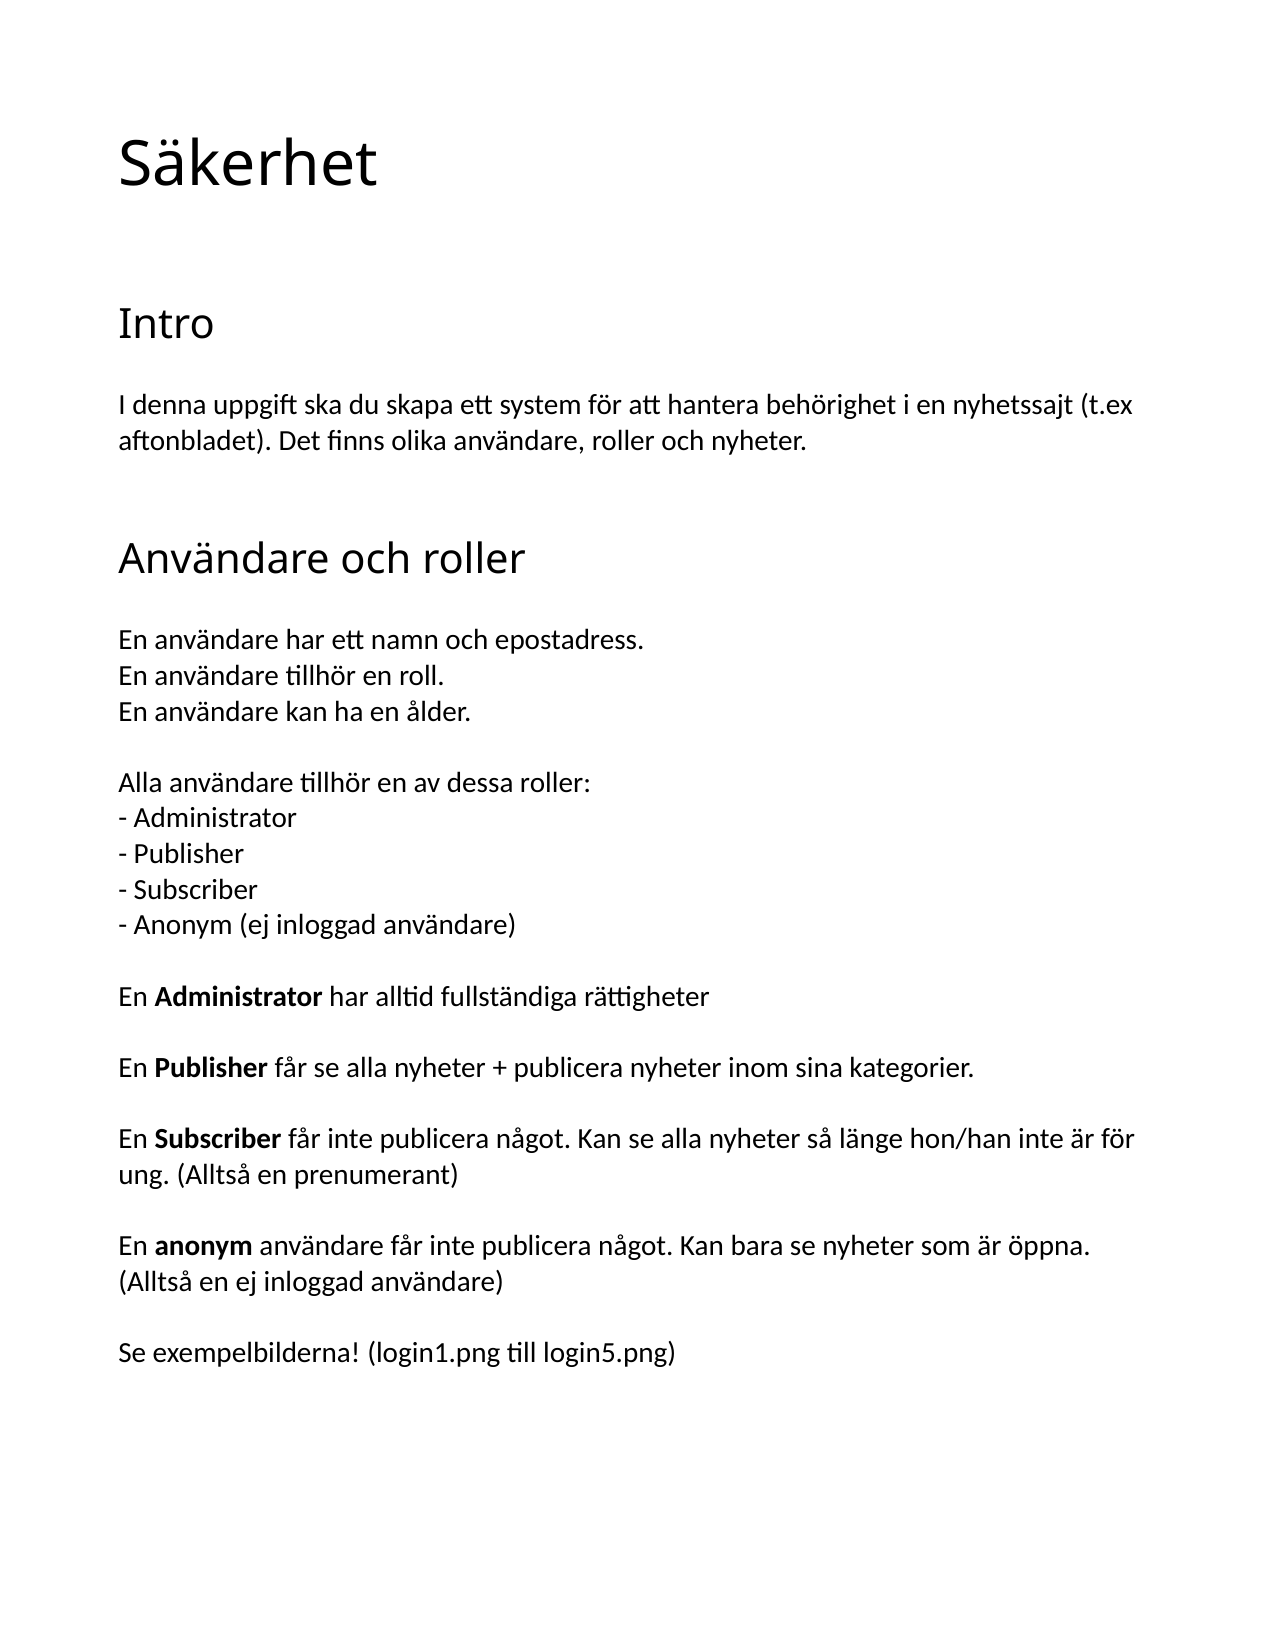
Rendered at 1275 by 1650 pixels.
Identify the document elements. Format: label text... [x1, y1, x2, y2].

text Intro [118, 294, 1157, 351]
text I denna uppgift ska du skapa ett system för att hantera behörighet i en nyhetssajt (t.ex aftonbladet). Det finns olika användare, roller och nyheter. [118, 386, 1157, 458]
text - Anonym (ej inloggad användare) [118, 906, 1157, 942]
text Säkerhet [118, 118, 1157, 203]
text Se exempelbilderna! (login1.png till login5.png) [118, 1334, 1157, 1369]
text En användare tillhör en roll. [118, 657, 1157, 693]
text - Administrator [118, 799, 1157, 835]
text - Subscriber [118, 871, 1157, 906]
text En användare kan ha en ålder. [118, 693, 1157, 728]
text En Administrator har alltid fullständiga rättigheter [118, 978, 1157, 1013]
text - Publisher [118, 835, 1157, 871]
text En Subscriber får inte publicera något. Kan se alla nyheter så länge hon/han inte är för ung. (Alltså en prenumerant) [118, 1120, 1157, 1191]
text En användare har ett namn och epostadress. [118, 621, 1157, 657]
text En Publisher får se alla nyheter + publicera nyheter inom sina kategorier. [118, 1049, 1157, 1084]
text Användare och roller [118, 529, 1157, 586]
text Alla användare tillhör en av dessa roller: [118, 764, 1157, 799]
text En anonym användare får inte publicera något. Kan bara se nyheter som är öppna. (Alltså en ej inloggad användare) [118, 1227, 1157, 1298]
